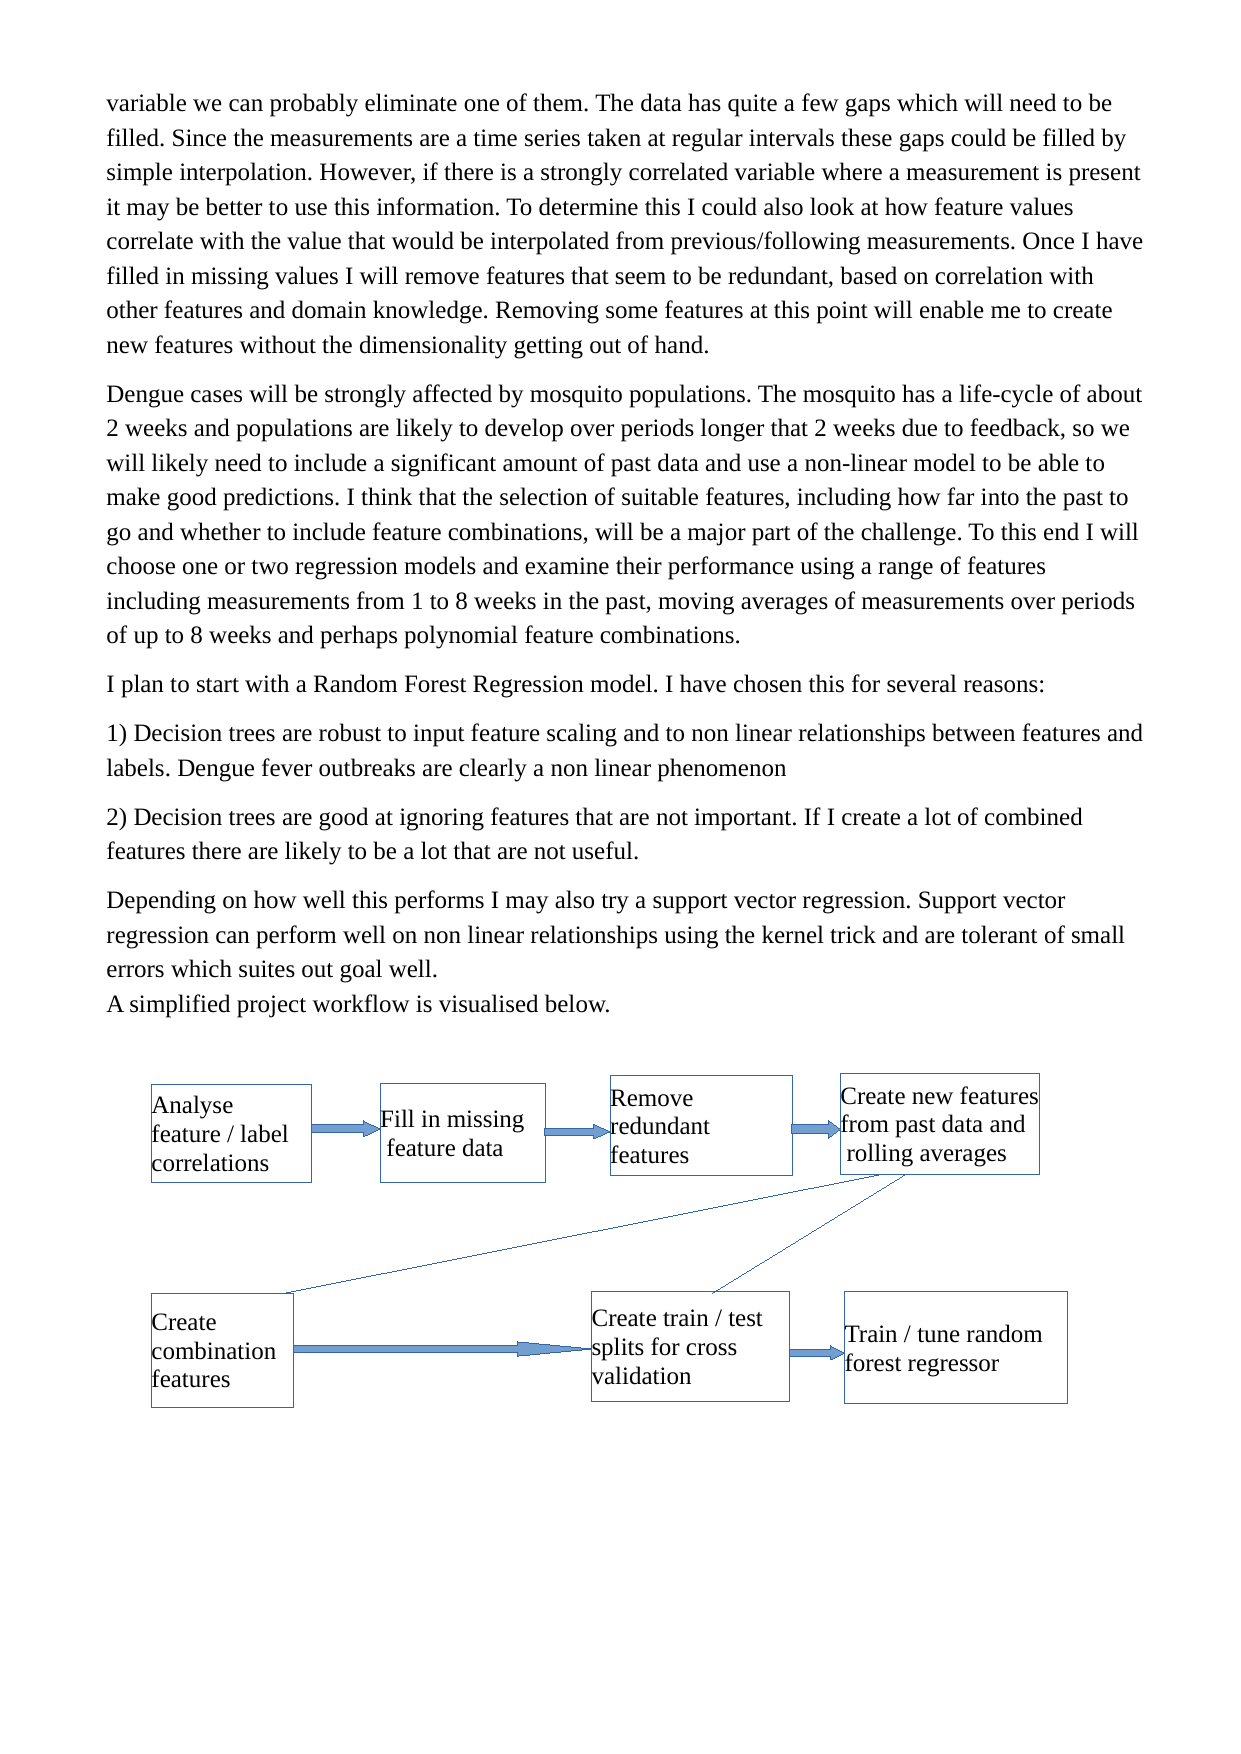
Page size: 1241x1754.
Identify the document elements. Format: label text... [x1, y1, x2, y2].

text 2) Decision trees are good at ignoring features that are not important. If I create a lot of combined features there are likely to be a lot that are not useful. [106, 802, 1146, 865]
text 1) Decision trees are robust to input feature scaling and to non linear relationships between features and labels. Dengue fever outbreaks are clearly a non linear phenomenon [106, 718, 1146, 782]
text Dengue cases will be strongly affected by mosquito populations. The mosquito has a life-cycle of about 2 weeks and populations are likely to develop over periods longer that 2 weeks due to feedback, so we will likely need to include a significant amount of past data and use a non-linear model to be able to make good predictions. I think that the selection of suitable features, including how far into the past to go and whether to include feature combinations, will be a major part of the challenge. To this end I will choose one or two regression models and examine their performance using a range of features including measurements from 1 to 8 weeks in the past, moving averages of measurements over periods of up to 8 weeks and perhaps polynomial feature combinations. [106, 379, 1146, 649]
text variable we can probably eliminate one of them. The data has quite a few gaps which will need to be filled. Since the measurements are a time series taken at regular intervals these gaps could be filled by simple interpolation. However, if there is a strongly correlated variable where a measurement is present it may be better to use this information. To determine this I could also look at how feature values correlate with the value that would be interpolated from previous/following measurements. Once I have filled in missing values I will remove features that seem to be redundant, based on correlation with other features and domain knowledge. Removing some features at this point will enable me to create new features without the dimensionality getting out of hand. [106, 88, 1146, 359]
text I plan to start with a Random Forest Regression model. I have chosen this for several reasons: [106, 669, 1146, 698]
text Depending on how well this performs I may also try a support vector regression. Support vector regression can perform well on non linear relationships using the kernel trick and are tolerant of small errors which suites out goal well. A simplified project workflow is visualised below. [106, 886, 1146, 1018]
